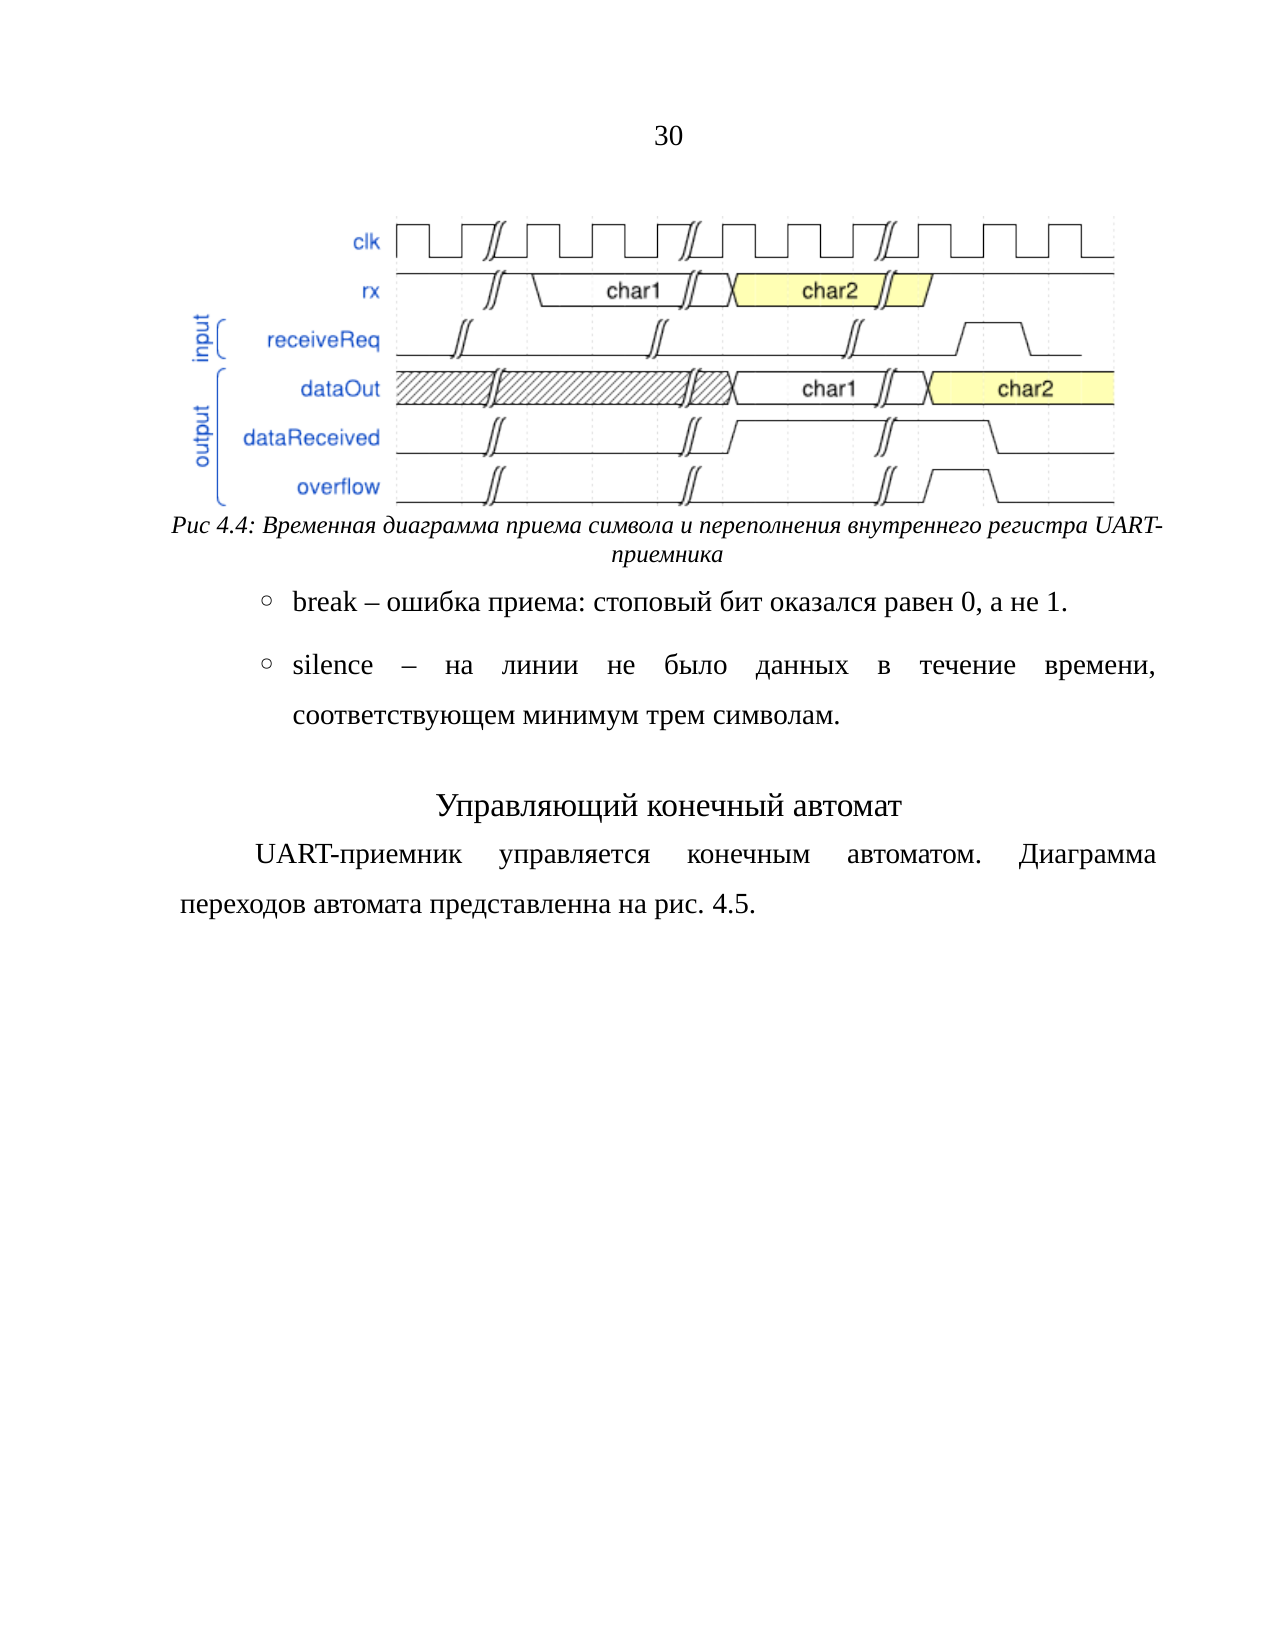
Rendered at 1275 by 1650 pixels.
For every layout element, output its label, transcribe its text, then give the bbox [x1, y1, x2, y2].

picture [168, 216, 1146, 510]
text UART-приемник управляется конечным автоматом. Диаграмма переходов автомата представленна на рис. 4.5. [180, 836, 1157, 920]
list Рис 4.4: Временная диаграмма приема символа и переполнения внутреннего регистра UART-приемника [168, 217, 1168, 567]
list break – ошибка приема: стоповый бит оказался равен 0, а не 1. [255, 567, 1157, 618]
list silence – на линии не было данных в течение времени, соответствующем минимум трем символам. [255, 647, 1157, 731]
list [168, 204, 1168, 217]
subtitle Управляющий конечный автомат [180, 785, 1157, 824]
